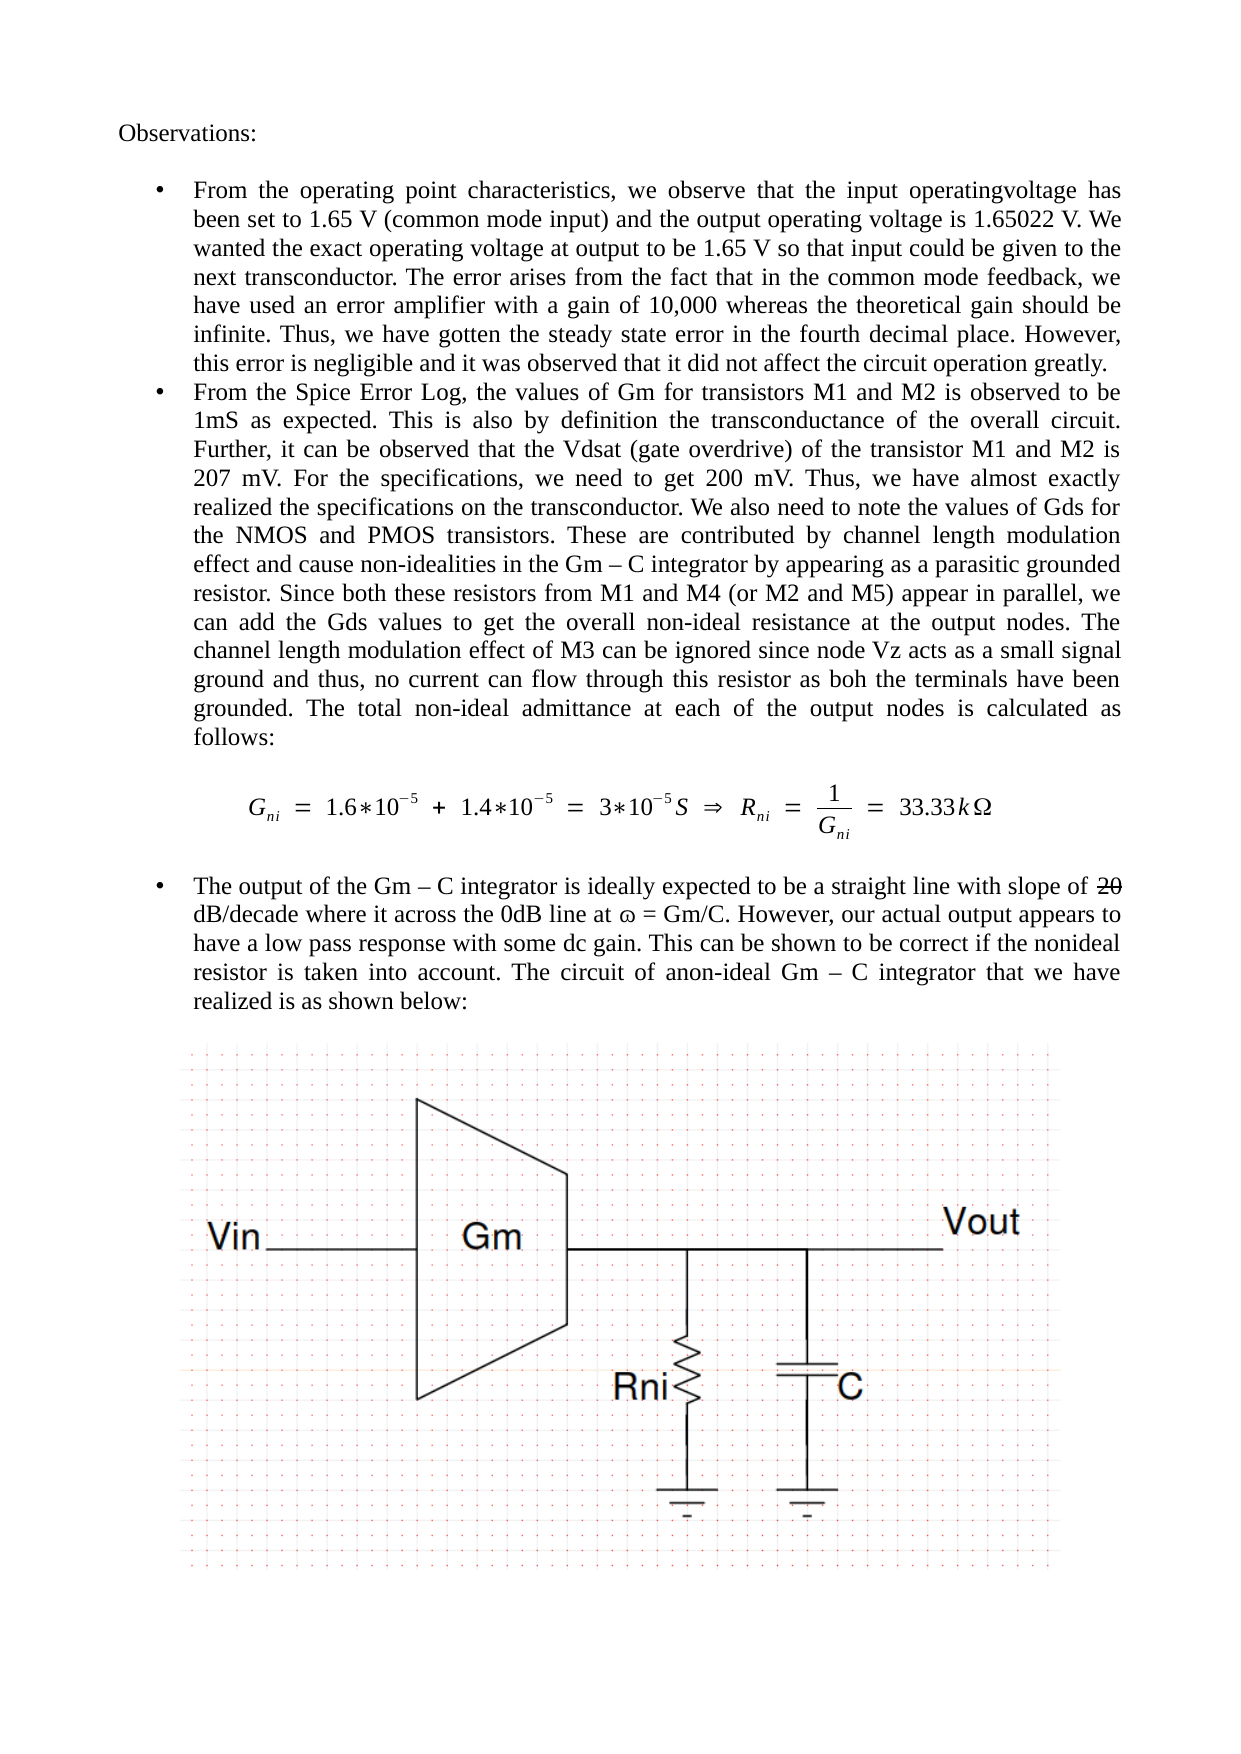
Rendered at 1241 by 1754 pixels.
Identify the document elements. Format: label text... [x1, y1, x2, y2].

list From the operating point characteristics, we observe that the input operatingvoltage has been set to 1.65 V (common mode input) and the output operating voltage is 1.65022 V. We wanted the exact operating voltage at output to be 1.65 V so that input could be given to the next transconductor. The error arises from the fact that in the common mode feedback, we have used an error amplifier with a gain of 10,000 whereas the theoretical gain should be infinite. Thus, we have gotten the steady state error in the fourth decimal place. However, this error is negligible and it was observed that it did not affect the circuit operation greatly. [156, 176, 1122, 377]
list From the Spice Error Log, the values of Gm for transistors M1 and M2 is observed to be 1mS as expected. This is also by definition the transconductance of the overall circuit. Further, it can be observed that the Vdsat (gate overdrive) of the transistor M1 and M2 is 207 mV. For the specifications, we need to get 200 mV. Thus, we have almost exactly realized the specifications on the transconductor. We also need to note the values of Gds for the NMOS and PMOS transistors. These are contributed by channel length modulation effect and cause non-idealities in the Gm – C integrator by appearing as a parasitic grounded resistor. Since both these resistors from M1 and M4 (or M2 and M5) appear in parallel, we can add the Gds values to get the overall non-ideal resistance at the output nodes. The channel length modulation effect of M3 can be ignored since node Vz acts as a small signal ground and thus, no current can flow through this resistor as boh the terminals have been grounded. The total non-ideal admittance at each of the output nodes is calculated as follows: [156, 377, 1122, 751]
list The output of the Gm – C integrator is ideally expected to be a straight line with slope of 20 dB/decade where it across the 0dB line at ɷ = Gm/C. However, our actual output appears to have a low pass response with some dc gain. This can be shown to be correct if the nonideal resistor is taken into account. The circuit of anon-ideal Gm – C integrator that we have realized is as shown below: [156, 871, 1122, 1014]
text Observations: [118, 118, 1122, 147]
picture [179, 1043, 1061, 1570]
